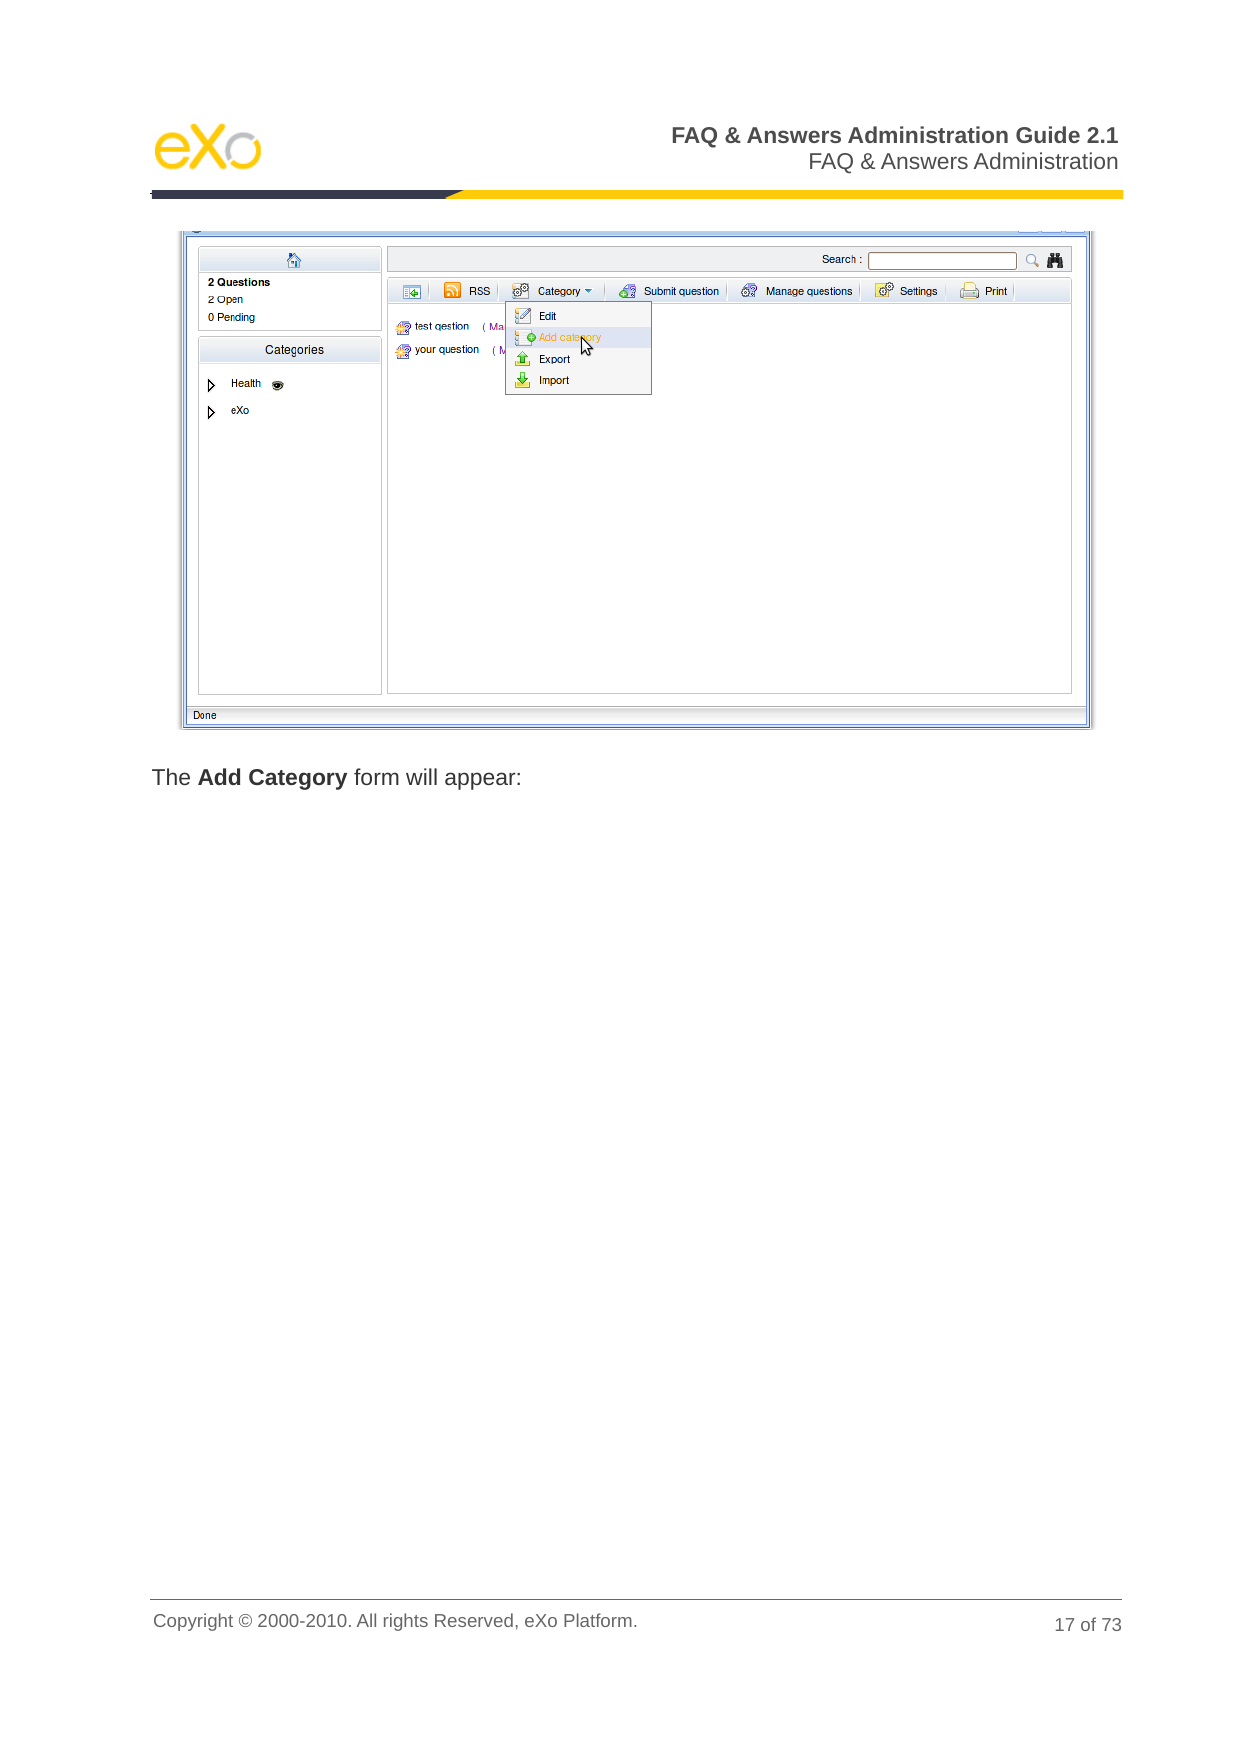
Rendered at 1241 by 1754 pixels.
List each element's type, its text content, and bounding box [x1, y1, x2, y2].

picture [172, 231, 1100, 730]
picture [151, 190, 1124, 199]
picture [155, 123, 262, 170]
list The Add Category form will appear: [114, 763, 1122, 790]
